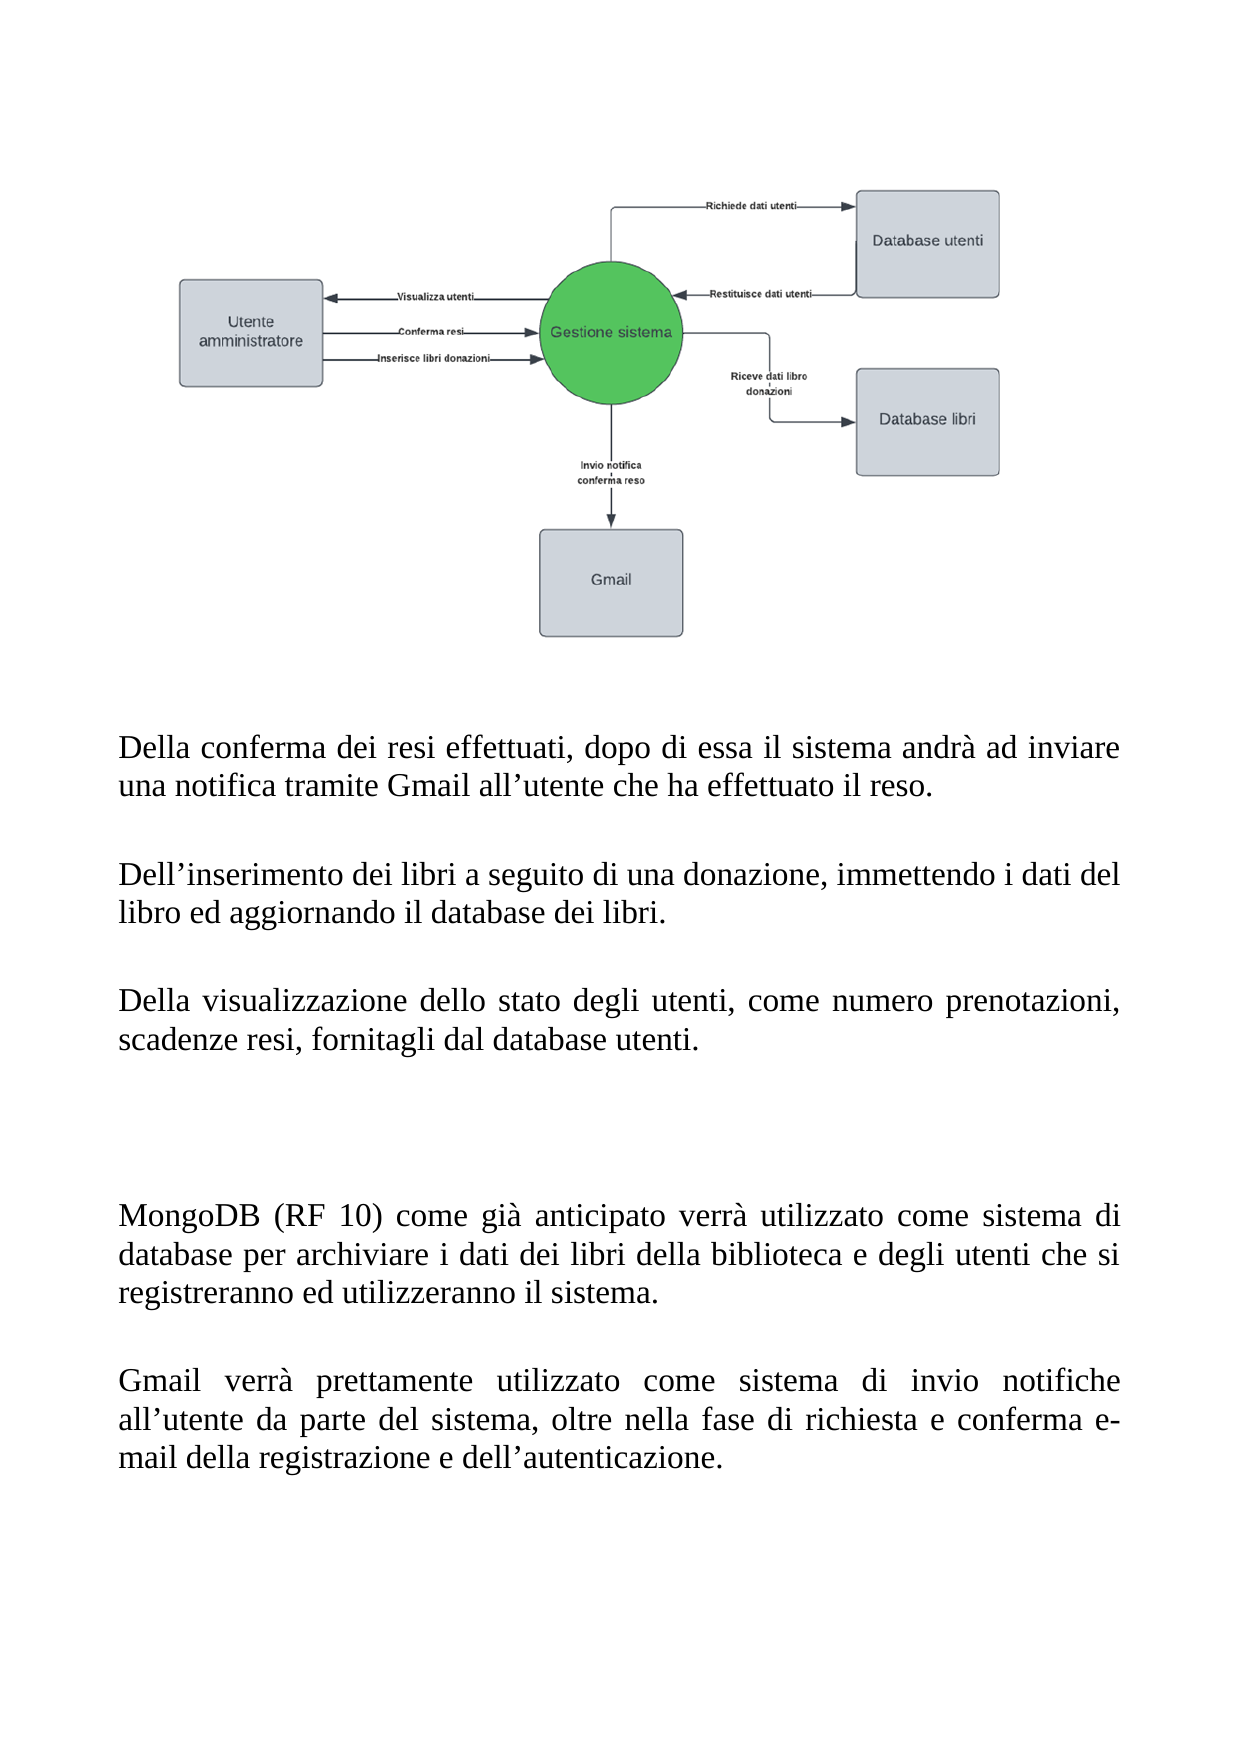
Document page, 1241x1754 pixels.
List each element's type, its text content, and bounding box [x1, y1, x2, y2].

text Della conferma dei resi effettuati, dopo di essa il sistema andrà ad inviare una notifica tramite Gmail all’utente che ha effettuato il reso. [118, 727, 1122, 804]
text MongoDB (RF 10) come già anticipato verrà utilizzato come sistema di database per archiviare i dati dei libri della biblioteca e degli utenti che si registreranno ed utilizzeranno il sistema. [118, 1196, 1122, 1311]
text Gmail verrà prettamente utilizzato come sistema di invio notifiche all’utente da parte del sistema, oltre nella fase di richiesta e conferma e-mail della registrazione e dell’autenticazione. [118, 1361, 1122, 1476]
text Della visualizzazione dello stato degli utenti, come numero prenotazioni, scadenze resi, fornitagli dal database utenti. [118, 981, 1122, 1057]
text Dell’inserimento dei libri a seguito di una donazione, immettendo i dati del libro ed aggiornando il database dei libri. [118, 854, 1122, 931]
